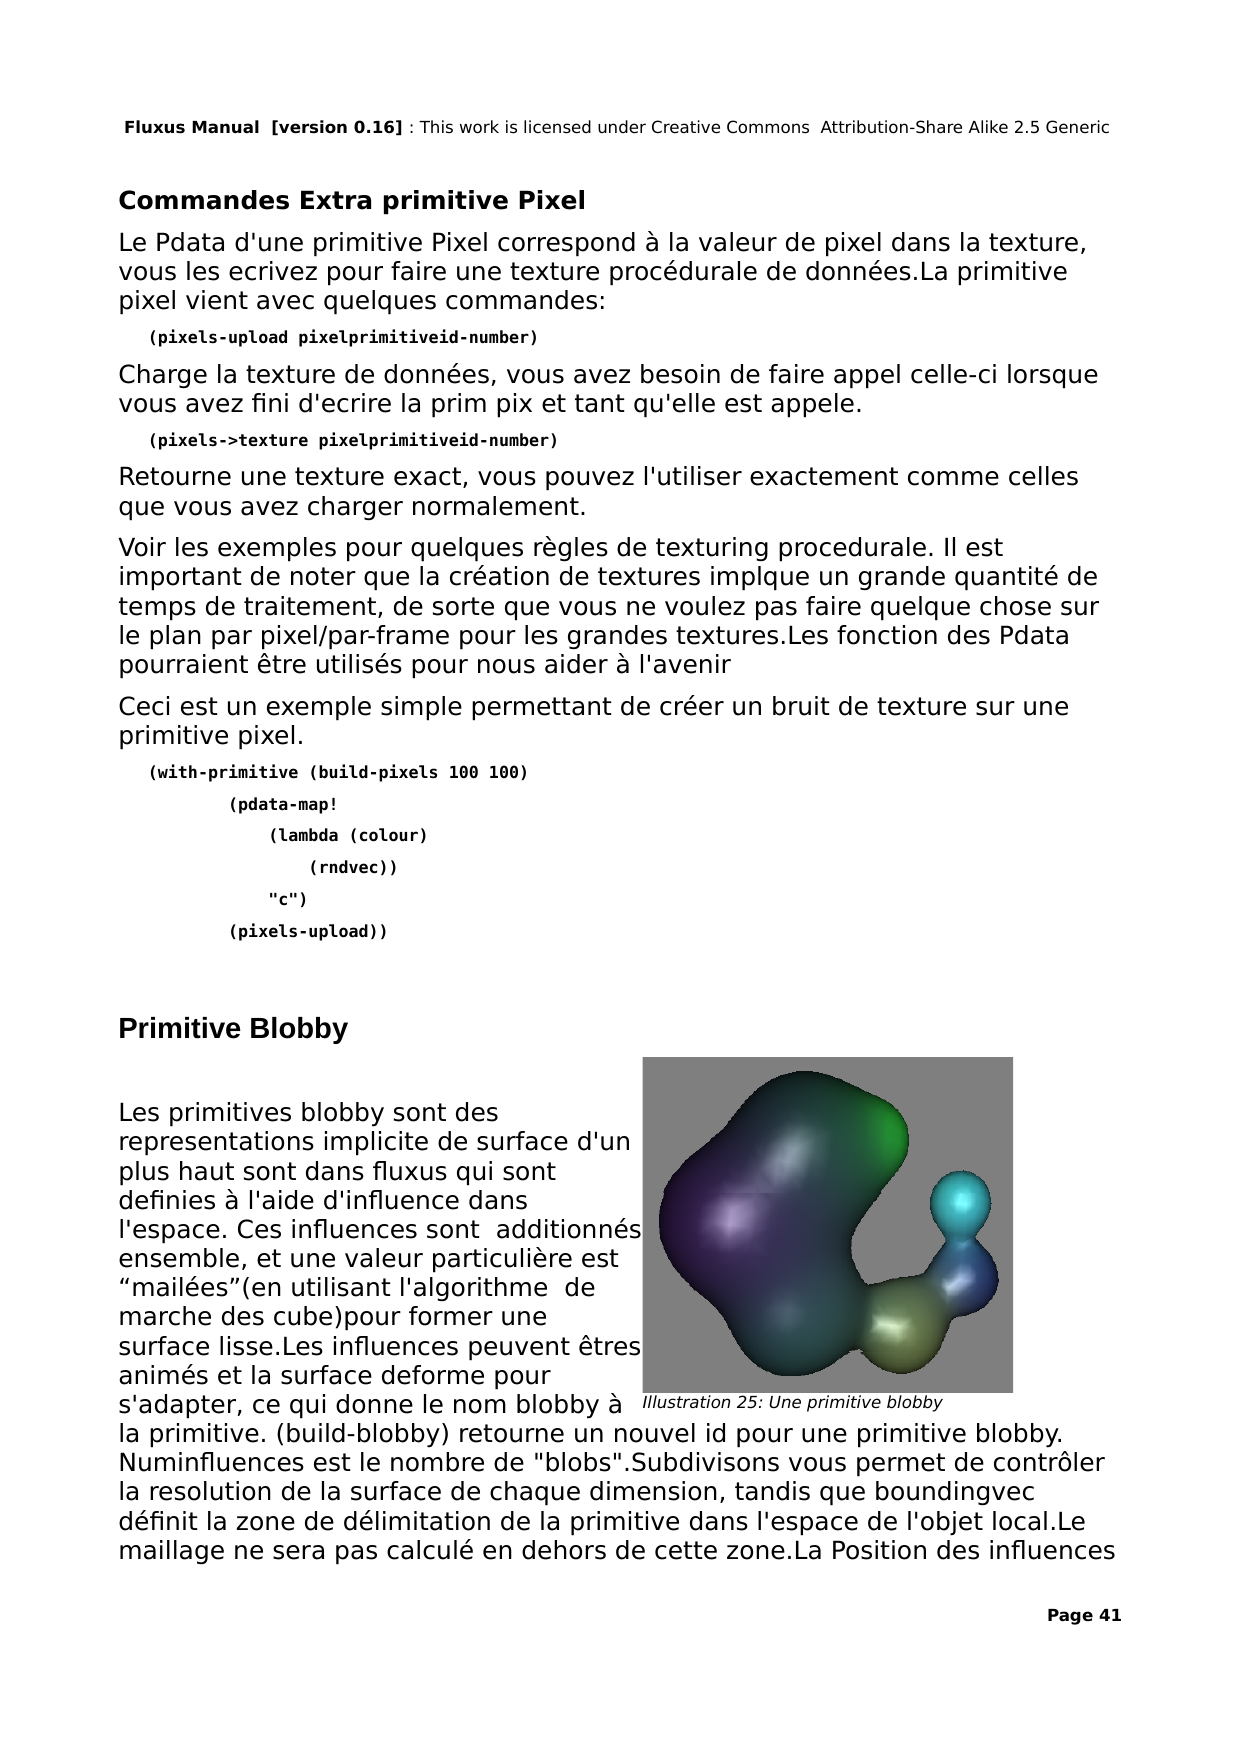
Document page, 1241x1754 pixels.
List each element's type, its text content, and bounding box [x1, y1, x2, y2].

text Le Pdata d'une primitive Pixel correspond à la valeur de pixel dans la texture, vous les ecrivez pour faire une texture procédurale de données.La primitive pixel vient avec quelques commandes: [118, 228, 1122, 316]
text Retourne une texture exact, vous pouvez l'utiliser exactement comme celles que vous avez charger normalement. [118, 463, 1122, 521]
text Charge la texture de données, vous avez besoin de faire appel celle-ci lorsque vous avez fini d'ecrire la prim pix et tant qu'elle est appele. [118, 360, 1122, 418]
text Illustration 25: Une primitive blobby [642, 1393, 1013, 1412]
subtitle [642, 1045, 1013, 1057]
text "c") [148, 890, 1122, 909]
text (with-primitive (build-pixels 100 100) [148, 763, 1122, 782]
text (rndvec)) [148, 858, 1122, 878]
text Ceci est un exemple simple permettant de créer un bruit de texture sur une primitive pixel. [118, 692, 1122, 750]
text (pixels->texture pixelprimitiveid-number) [148, 431, 1122, 450]
text Les primitives blobby sont des representations implicite de surface d'un plus haut sont dans fluxus qui sont definies à l'aide d'influence dans l'espace. Ces influences sont additionnés ensemble, et une valeur particulière est “mailées”(en utilisant l'algorithme de marche des cube)pour former une surface lisse.Les influences peuvent êtres animés et la surface deforme pour s'adapter, ce qui donne le nom blobby à la primitive. (build-blobby) retourne un nouvel id pour une primitive blobby. Numinfluences est le nombre de "blobs".Subdivisons vous permet de contrôler la resolution de la surface de chaque dimension, tandis que boundingvec définit la zone de délimitation de la primitive dans l'espace de l'objet local.Le maillage ne sera pas calculé en dehors de cette zone.La Position des influences [118, 1098, 1122, 1565]
picture [642, 1057, 1014, 1393]
text Voir les exemples pour quelques règles de texturing procedurale. Il est important de noter que la création de textures implque un grande quantité de temps de traitement, de sorte que vous ne voulez pas faire quelque chose sur le plan par pixel/par-frame pour les grandes textures.Les fonction des Pdata pourraient être utilisés pour nous aider à l'avenir [118, 533, 1122, 679]
text (pdata-map! [148, 794, 1122, 814]
text (pixels-upload)) [148, 922, 1122, 941]
subtitle Primitive Blobby [118, 1011, 1122, 1044]
text (pixels-upload pixelprimitiveid-number) [148, 328, 1122, 347]
text (lambda (colour) [148, 826, 1122, 846]
text Commandes Extra primitive Pixel [118, 186, 1122, 216]
